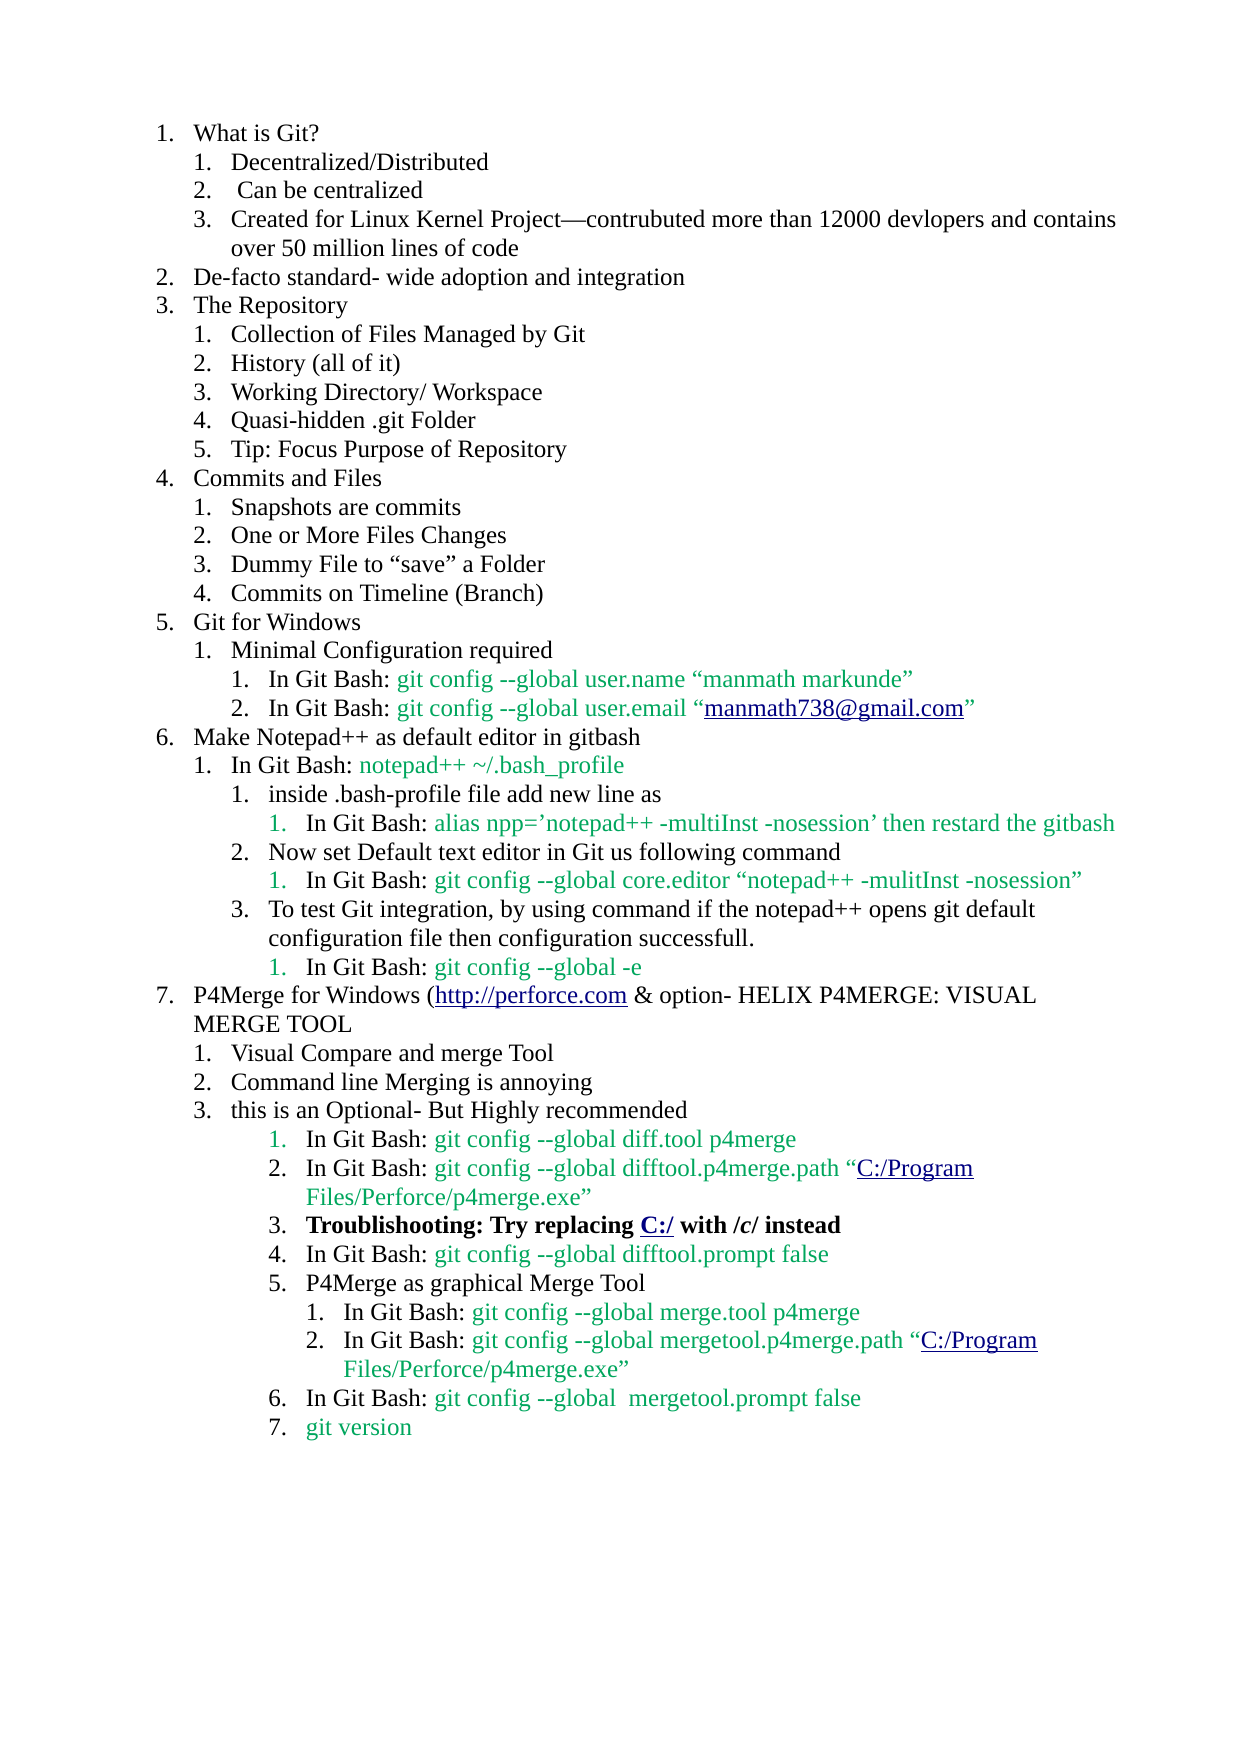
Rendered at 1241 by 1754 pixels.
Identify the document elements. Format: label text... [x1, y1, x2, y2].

list Make Notepad++ as default editor in gitbash [156, 722, 1122, 751]
list Tip: Focus Purpose of Repository [193, 434, 1122, 463]
list Can be centralized [193, 176, 1122, 204]
list Minimal Configuration required [193, 636, 1122, 664]
list What is Git? [156, 118, 1122, 147]
list Command line Merging is annoying [193, 1067, 1122, 1096]
list The Repository [156, 291, 1122, 319]
list P4Merge for Windows (http://perforce.com & option- HELIX P4MERGE: VISUAL MERGE TOOL [156, 981, 1122, 1038]
list In Git Bash: git config --global -e [268, 952, 1122, 981]
list In Git Bash: alias npp=’notepad++ -multiInst -nosession’ then restard the gitbash [268, 808, 1122, 837]
list In Git Bash: git config --global mergetool.p4merge.path “C:/Program Files/Perforce/p4merge.exe” [306, 1326, 1122, 1383]
list In Git Bash: git config --global user.name “manmath markunde” [231, 664, 1122, 693]
list De-facto standard- wide adoption and integration [156, 262, 1122, 291]
list Working Directory/ Workspace [193, 377, 1122, 406]
list In Git Bash: notepad++ ~/.bash_profile [193, 751, 1122, 779]
list Now set Default text editor in Git us following command [231, 837, 1122, 866]
list Dummy File to “save” a Folder [193, 549, 1122, 578]
list To test Git integration, by using command if the notepad++ opens git default configuration file then configuration successfull. [231, 894, 1122, 952]
list git version [268, 1412, 1122, 1441]
list In Git Bash: git config --global merge.tool p4merge [306, 1297, 1122, 1326]
list In Git Bash: git config --global user.email “manmath738@gmail.com” [231, 693, 1122, 722]
list Snapshots are commits [193, 492, 1122, 521]
list Quasi-hidden .git Folder [193, 406, 1122, 434]
list In Git Bash: git config --global mergetool.prompt false [268, 1383, 1122, 1412]
list P4Merge as graphical Merge Tool [268, 1268, 1122, 1297]
list One or More Files Changes [193, 521, 1122, 549]
list Git for Windows [156, 607, 1122, 636]
list this is an Optional- But Highly recommended [193, 1096, 1122, 1124]
list inside .bash-profile file add new line as [231, 779, 1122, 808]
list Commits on Timeline (Branch) [193, 578, 1122, 607]
list In Git Bash: git config --global difftool.p4merge.path “C:/Program Files/Perforce/p4merge.exe” [268, 1153, 1122, 1211]
list Commits and Files [156, 463, 1122, 492]
list Visual Compare and merge Tool [193, 1038, 1122, 1067]
list Troublishooting: Try replacing C:/ with /c/ instead [268, 1211, 1122, 1239]
list In Git Bash: git config --global diff.tool p4merge [268, 1124, 1122, 1153]
list Decentralized/Distributed [193, 147, 1122, 176]
list Collection of Files Managed by Git [193, 319, 1122, 348]
list In Git Bash: git config --global core.editor “notepad++ -mulitInst -nosession” [268, 866, 1122, 894]
list History (all of it) [193, 348, 1122, 377]
list Created for Linux Kernel Project—contrubuted more than 12000 devlopers and contains over 50 million lines of code [193, 204, 1122, 262]
list In Git Bash: git config --global difftool.prompt false [268, 1239, 1122, 1268]
